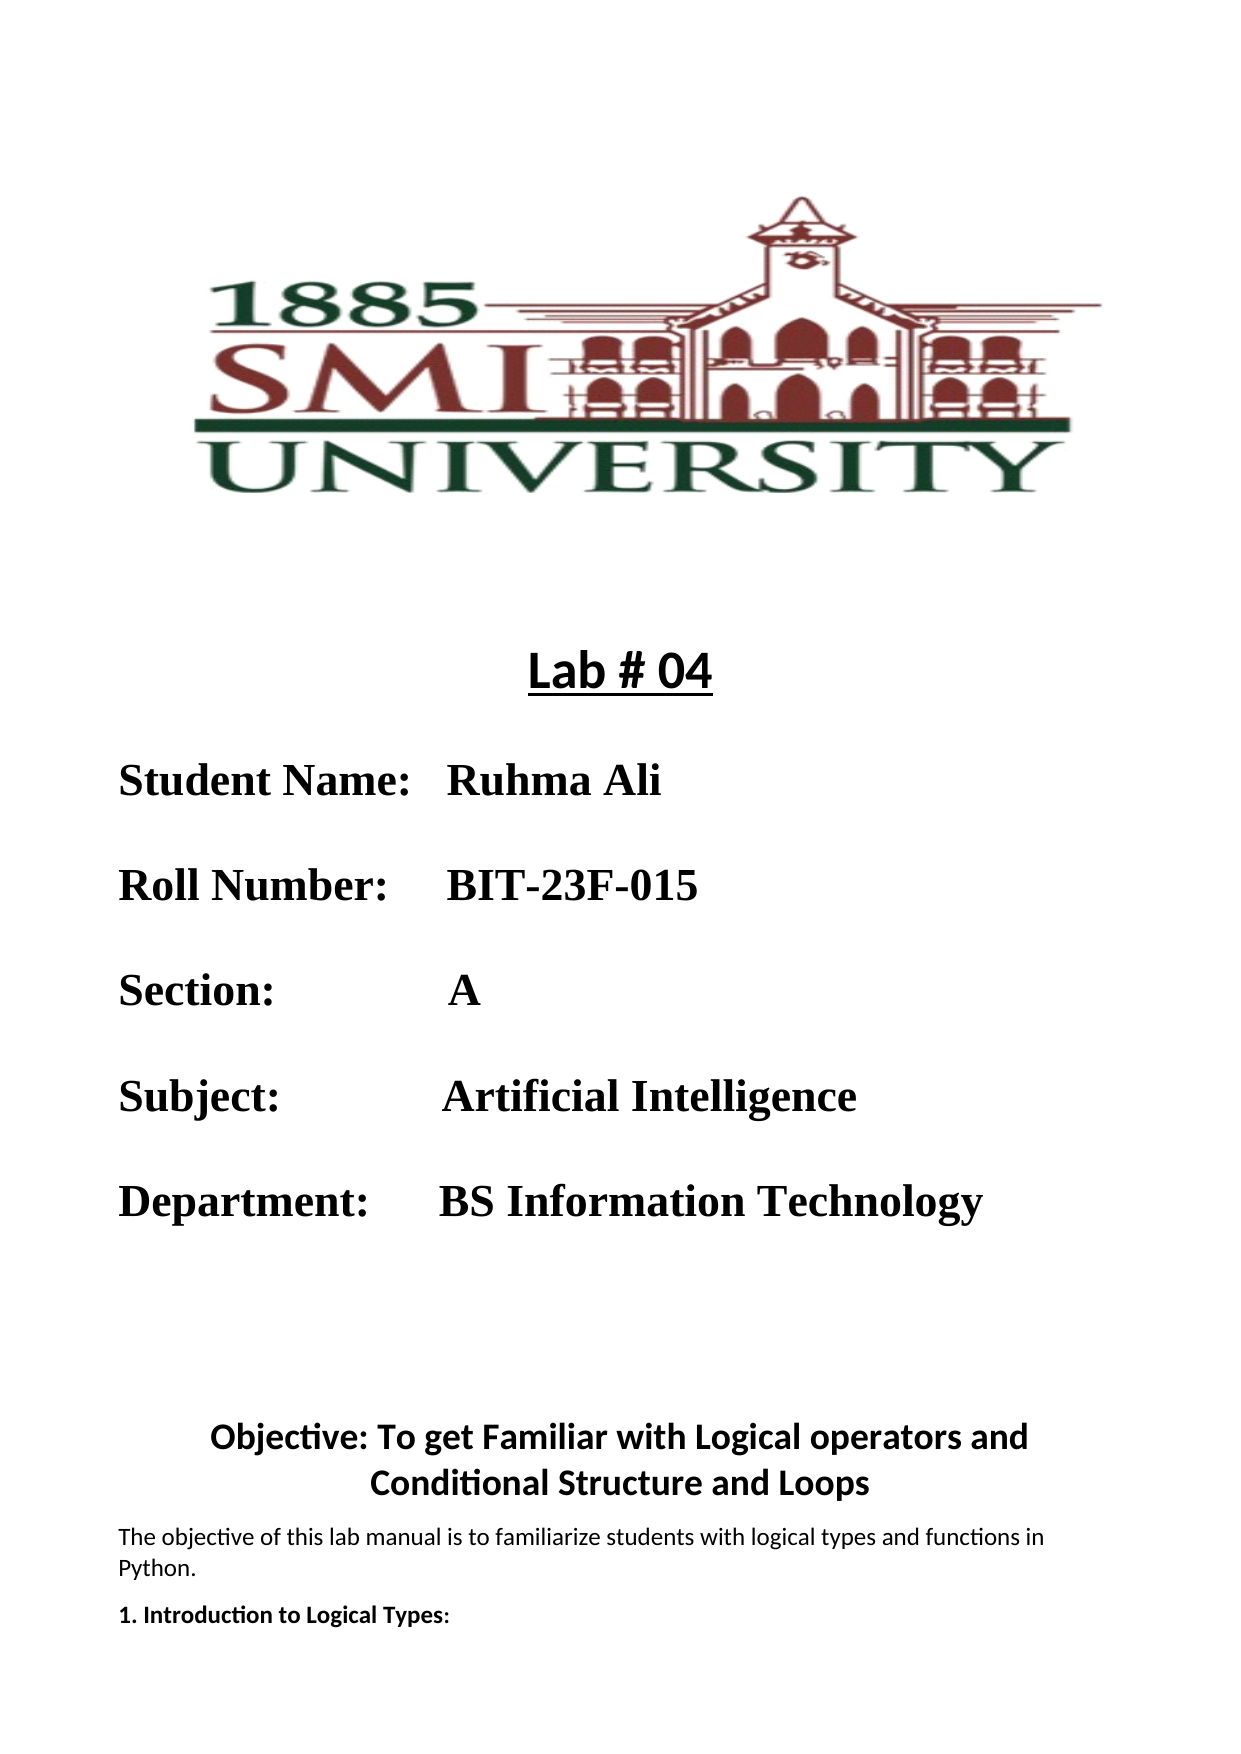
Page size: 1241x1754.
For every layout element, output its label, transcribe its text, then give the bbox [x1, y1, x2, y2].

text 1. Introduction to Logical Types: [118, 1599, 1122, 1630]
text Objective: To get Familiar with Logical operators and Conditional Structure and Loops [118, 1413, 1122, 1505]
text Section: A [118, 963, 1122, 1016]
text Subject: Artificial Intelligence [118, 1068, 1122, 1121]
text Roll Number: BIT-23F-015 [118, 857, 1122, 910]
text Lab # 04 [118, 636, 1122, 702]
text Student Name: Ruhma Ali [118, 752, 1122, 805]
text Department: BS Information Technology [118, 1174, 1122, 1226]
text The objective of this lab manual is to familiarize students with logical types and functions in Python. [118, 1522, 1122, 1583]
